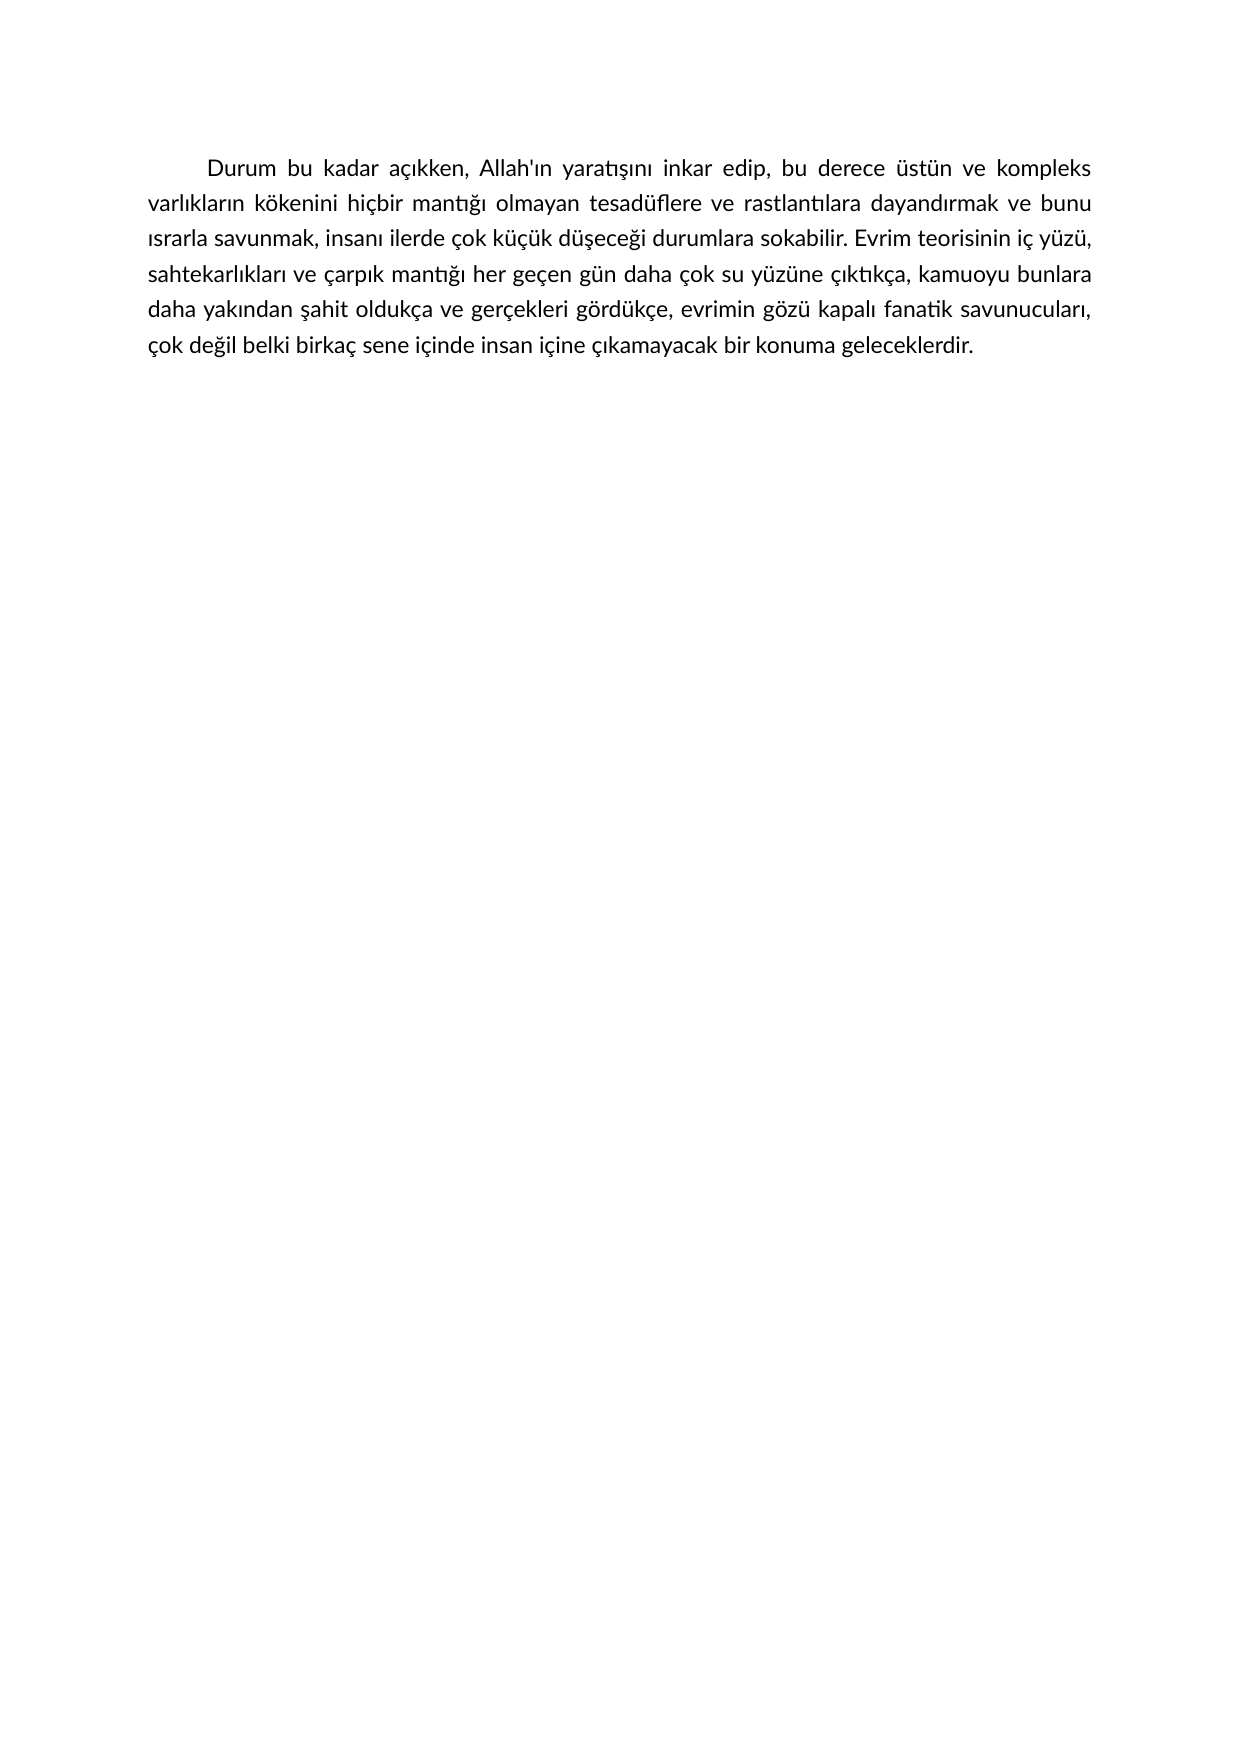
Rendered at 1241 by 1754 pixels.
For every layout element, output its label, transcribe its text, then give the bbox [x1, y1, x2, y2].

text Durum bu kadar açıkken, Allah'ın yaratışını inkar edip, bu derece üstün ve kompleks varlıkların kökenini hiçbir mantığı olmayan tesadüflere ve rastlantılara dayandırmak ve bunu ısrarla savunmak, insanı ilerde çok küçük düşeceği durumlara sokabilir. Evrim teorisinin iç yüzü, sahtekarlıkları ve çarpık mantığı her geçen gün daha çok su yüzüne çıktıkça, kamuoyu bunlara daha yakından şahit oldukça ve gerçekleri gördükçe, evrimin gözü kapalı fanatik savunucuları, çok değil belki birkaç sene içinde insan içine çıkamayacak bir konuma geleceklerdir. [148, 148, 1093, 360]
